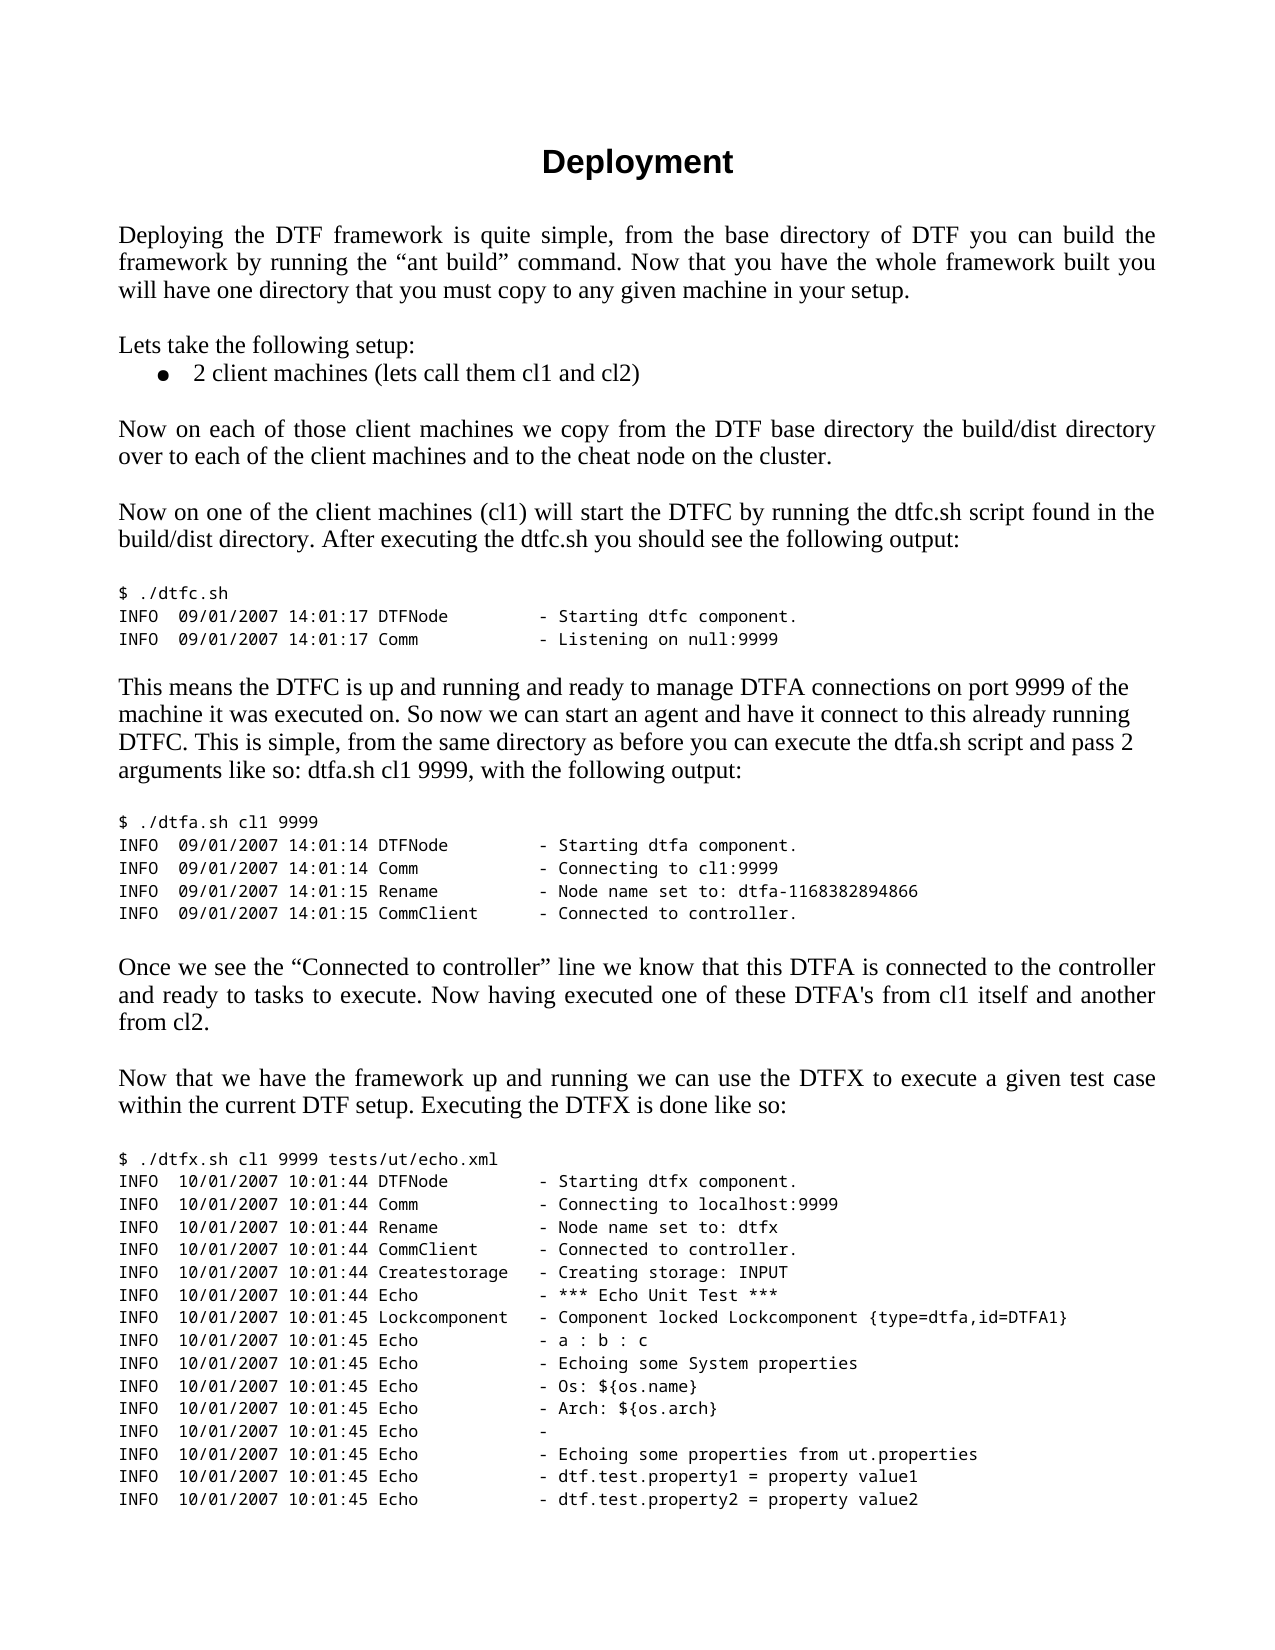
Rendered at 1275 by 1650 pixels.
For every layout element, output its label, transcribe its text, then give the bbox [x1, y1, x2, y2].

text INFO 09/01/2007 14:01:14 DTFNode - Starting dtfa component. [118, 834, 1157, 857]
text Now that we have the framework up and running we can use the DTFX to execute a given test case within the current DTF setup. Executing the DTFX is done like so: [118, 1064, 1157, 1119]
text INFO 10/01/2007 10:01:44 Createstorage - Creating storage: INPUT [118, 1261, 1157, 1283]
text INFO 09/01/2007 14:01:15 CommClient - Connected to controller. [118, 902, 1157, 925]
text $ ./dtfx.sh cl1 9999 tests/ut/echo.xml [118, 1147, 1157, 1170]
text Deploying the DTF framework is quite simple, from the base directory of DTF you can build the framework by running the “ant build” command. Now that you have the whole framework built you will have one directory that you must copy to any given machine in your setup. [118, 221, 1157, 304]
text This means the DTFC is up and running and ready to manage DTFA connections on port 9999 of the machine it was executed on. So now we can start an agent and have it connect to this already running DTFC. This is simple, from the same directory as before you can execute the dtfa.sh script and pass 2 arguments like so: dtfa.sh cl1 9999, with the following output: [118, 673, 1157, 783]
text INFO 10/01/2007 10:01:45 Echo - Echoing some System properties [118, 1351, 1157, 1374]
text INFO 10/01/2007 10:01:45 Echo - a : b : c [118, 1329, 1157, 1351]
text INFO 10/01/2007 10:01:45 Echo - Echoing some properties from ut.properties [118, 1442, 1157, 1465]
text INFO 10/01/2007 10:01:44 Comm - Connecting to localhost:9999 [118, 1192, 1157, 1215]
text Once we see the “Connected to controller” line we know that this DTFA is connected to the controller and ready to tasks to execute. Now having executed one of these DTFA's from cl1 itself and another from cl2. [118, 953, 1157, 1036]
text INFO 10/01/2007 10:01:45 Echo - dtf.test.property1 = property value1 [118, 1465, 1157, 1488]
text INFO 10/01/2007 10:01:45 Echo - Os: ${os.name} [118, 1374, 1157, 1397]
text INFO 09/01/2007 14:01:14 Comm - Connecting to cl1:9999 [118, 857, 1157, 879]
text INFO 09/01/2007 14:01:15 Rename - Node name set to: dtfa-1168382894866 [118, 879, 1157, 902]
text Lets take the following setup: [118, 332, 1157, 359]
text INFO 10/01/2007 10:01:45 Echo - Arch: ${os.arch} [118, 1397, 1157, 1419]
text INFO 10/01/2007 10:01:44 CommClient - Connected to controller. [118, 1238, 1157, 1261]
text $ ./dtfa.sh cl1 9999 [118, 811, 1157, 834]
text INFO 09/01/2007 14:01:17 DTFNode - Starting dtfc component. [118, 604, 1157, 627]
text INFO 10/01/2007 10:01:45 Echo - dtf.test.property2 = property value2 [118, 1488, 1157, 1510]
text INFO 09/01/2007 14:01:17 Comm - Listening on null:9999 [118, 627, 1157, 650]
text INFO 10/01/2007 10:01:45 Lockcomponent - Component locked Lockcomponent {type=dtfa,id=DTFA1} [118, 1306, 1157, 1329]
text Now on one of the client machines (cl1) will start the DTFC by running the dtfc.sh script found in the build/dist directory. After executing the dtfc.sh you should see the following output: [118, 498, 1157, 553]
list 2 client machines (lets call them cl1 and cl2) [156, 359, 1157, 387]
text INFO 10/01/2007 10:01:45 Echo - [118, 1419, 1157, 1442]
text INFO 10/01/2007 10:01:44 DTFNode - Starting dtfx component. [118, 1170, 1157, 1192]
text Now on each of those client machines we copy from the DTF base directory the build/dist directory over to each of the client machines and to the cheat node on the cluster. [118, 415, 1157, 470]
text $ ./dtfc.sh [118, 582, 1157, 604]
subtitle Deployment [118, 143, 1157, 181]
text INFO 10/01/2007 10:01:44 Echo - *** Echo Unit Test *** [118, 1283, 1157, 1306]
text INFO 10/01/2007 10:01:44 Rename - Node name set to: dtfx [118, 1215, 1157, 1238]
